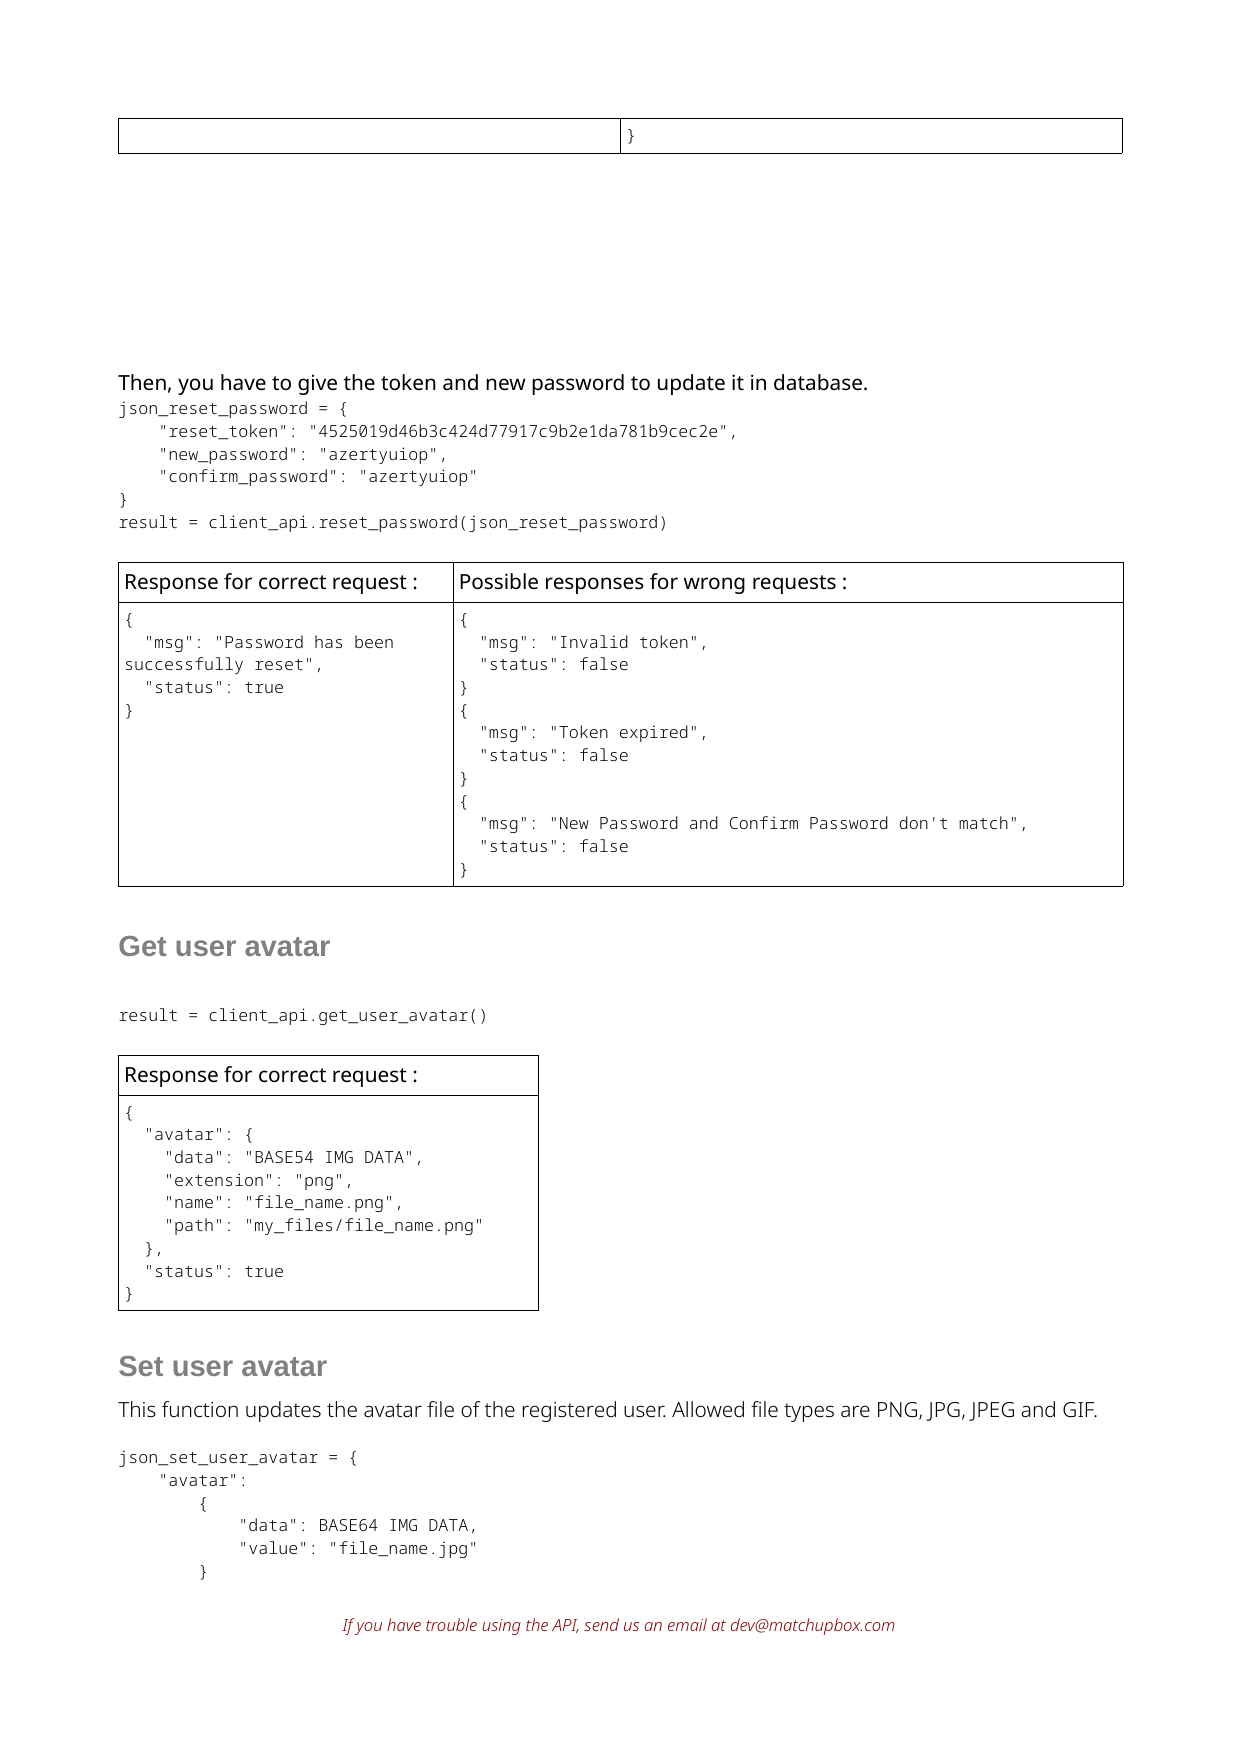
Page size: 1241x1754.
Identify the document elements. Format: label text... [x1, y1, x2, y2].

text "avatar": [118, 1469, 1122, 1491]
table_cell { "msg": "Password has been successfully reset", "status": true } [119, 603, 453, 886]
text Then, you have to give the token and new password to update it in database. [118, 368, 1122, 397]
table_header Response for correct request : [119, 563, 453, 602]
text json_set_user_avatar = { [118, 1446, 1122, 1469]
text } [118, 1559, 1122, 1582]
text "reset_token": "4525019d46b3c424d77917c9b2e1da781b9cec2e", [118, 420, 1122, 442]
table_header Possible responses for wrong requests : [454, 563, 1123, 602]
text } [118, 488, 1122, 511]
table_cell } [621, 119, 1122, 152]
table_header Response for correct request : [119, 1056, 538, 1094]
text "confirm_password": "azertyuiop" [118, 465, 1122, 488]
text { [118, 1491, 1122, 1514]
text result = client_api.get_user_avatar() [118, 1003, 1122, 1026]
text This function updates the avatar file of the registered user. Allowed file types are PNG, JPG, JPEG and GIF. [118, 1395, 1122, 1423]
subtitle Set user avatar [118, 1349, 1122, 1382]
subtitle Get user avatar [118, 929, 1122, 962]
text json_reset_password = { [118, 397, 1122, 420]
table_cell { "msg": "Invalid token", "status": false } { "msg": "Token expired", "status": false } { "msg": "New Password and Confirm Password don't match", "status": false } [454, 603, 1123, 886]
text result = client_api.reset_password(json_reset_password) [118, 511, 1122, 533]
text "data": BASE64 IMG DATA, [118, 1514, 1122, 1537]
table_cell { "avatar": { "data": "BASE54 IMG DATA", "extension": "png", "name": "file_name.png", "path": "my_files/file_name.png" }, "status": true } [119, 1096, 538, 1310]
table_cell [119, 119, 620, 152]
text "new_password": "azertyuiop", [118, 442, 1122, 465]
text "value": "file_name.jpg" [118, 1537, 1122, 1559]
